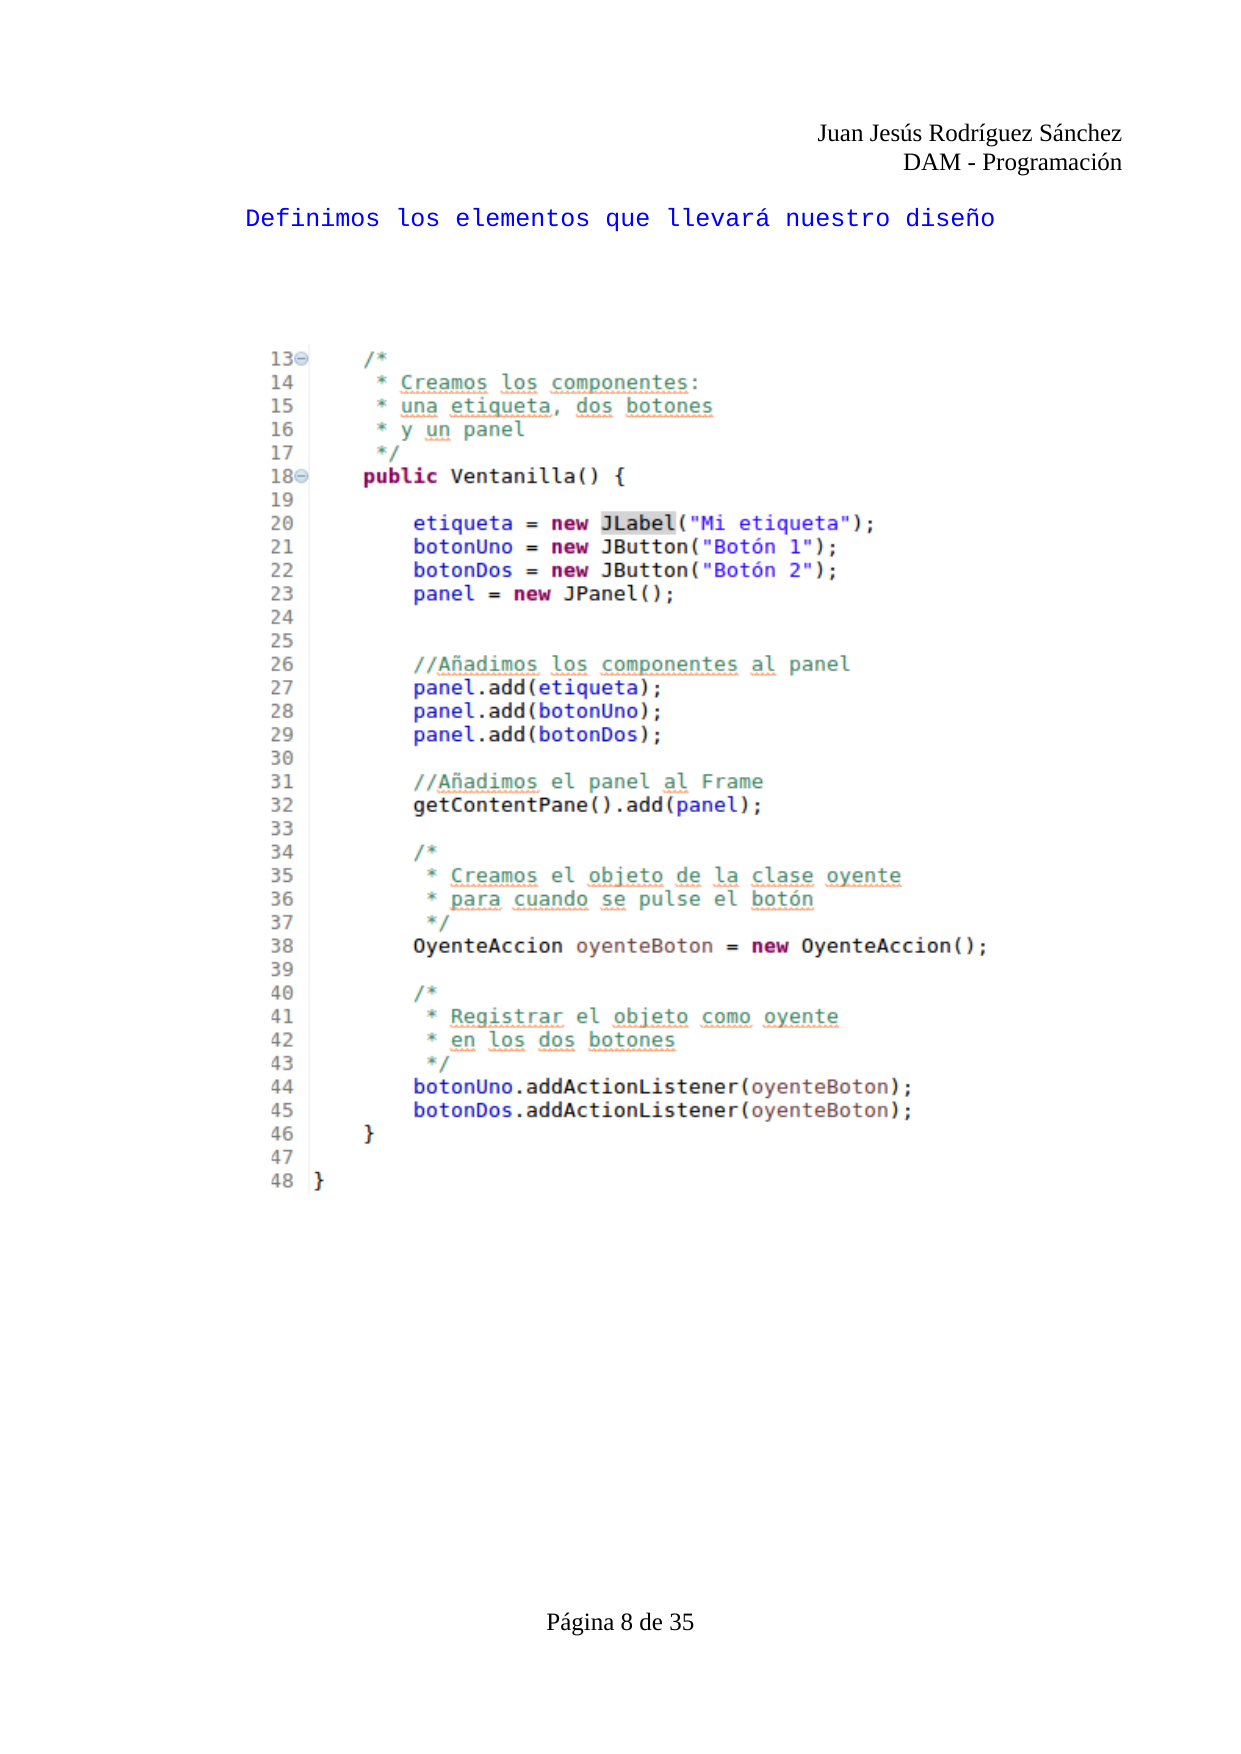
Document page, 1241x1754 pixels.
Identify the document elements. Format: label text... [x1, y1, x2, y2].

text Definimos los elementos que llevará nuestro diseño [118, 205, 1122, 233]
picture [271, 344, 1013, 1194]
